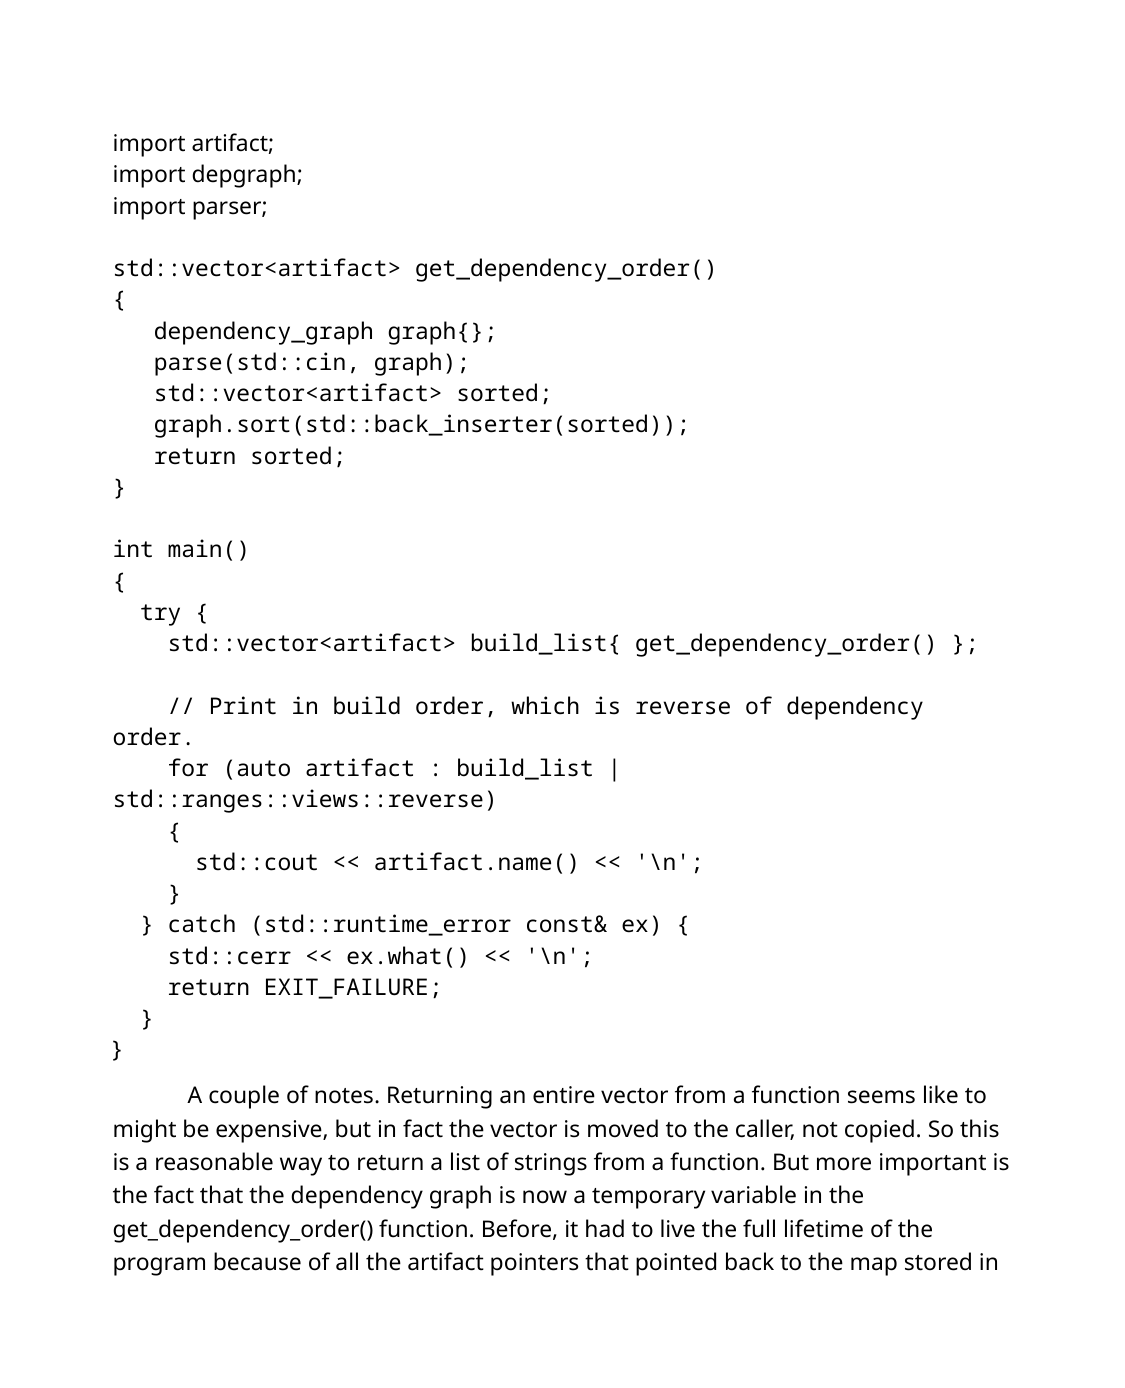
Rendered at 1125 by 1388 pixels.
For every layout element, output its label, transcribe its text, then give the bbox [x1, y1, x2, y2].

text import artifact; [112, 127, 1012, 158]
text return EXIT_FAILURE; [112, 971, 1012, 1002]
text A couple of notes. Returning an entire vector from a function seems like to might be expensive, but in fact the vector is moved to the caller, not copied. So this is a reasonable way to return a list of strings from a function. But more important is the fact that the dependency graph is now a temporary variable in the get_dependency_order() function. Before, it had to live the full lifetime of the program because of all the artifact pointers that pointed back to the map stored in [112, 1077, 1012, 1277]
text { [112, 283, 1012, 315]
text std::vector<artifact> get_dependency_order() [112, 252, 1012, 283]
text return sorted; [112, 440, 1012, 471]
text { [112, 815, 1012, 846]
text std::cout << artifact.name() << '\n'; [112, 846, 1012, 877]
text int main() [112, 533, 1012, 565]
text } [112, 1033, 1012, 1065]
text dependency_graph graph{}; [112, 315, 1012, 346]
text std::vector<artifact> build_list{ get_dependency_order() }; [112, 627, 1012, 658]
text parse(std::cin, graph); [112, 346, 1012, 377]
text // Print in build order, which is reverse of dependency order. [112, 690, 1012, 752]
text } catch (std::runtime_error const& ex) { [112, 908, 1012, 940]
text } [112, 1002, 1012, 1033]
text } [112, 877, 1012, 908]
text import depgraph; [112, 158, 1012, 190]
text } [112, 471, 1012, 502]
text import parser; [112, 190, 1012, 221]
text graph.sort(std::back_inserter(sorted)); [112, 408, 1012, 440]
text for (auto artifact : build_list | std::ranges::views::reverse) [112, 752, 1012, 815]
text std::vector<artifact> sorted; [112, 377, 1012, 408]
text try { [112, 596, 1012, 627]
text { [112, 565, 1012, 596]
text std::cerr << ex.what() << '\n'; [112, 940, 1012, 971]
